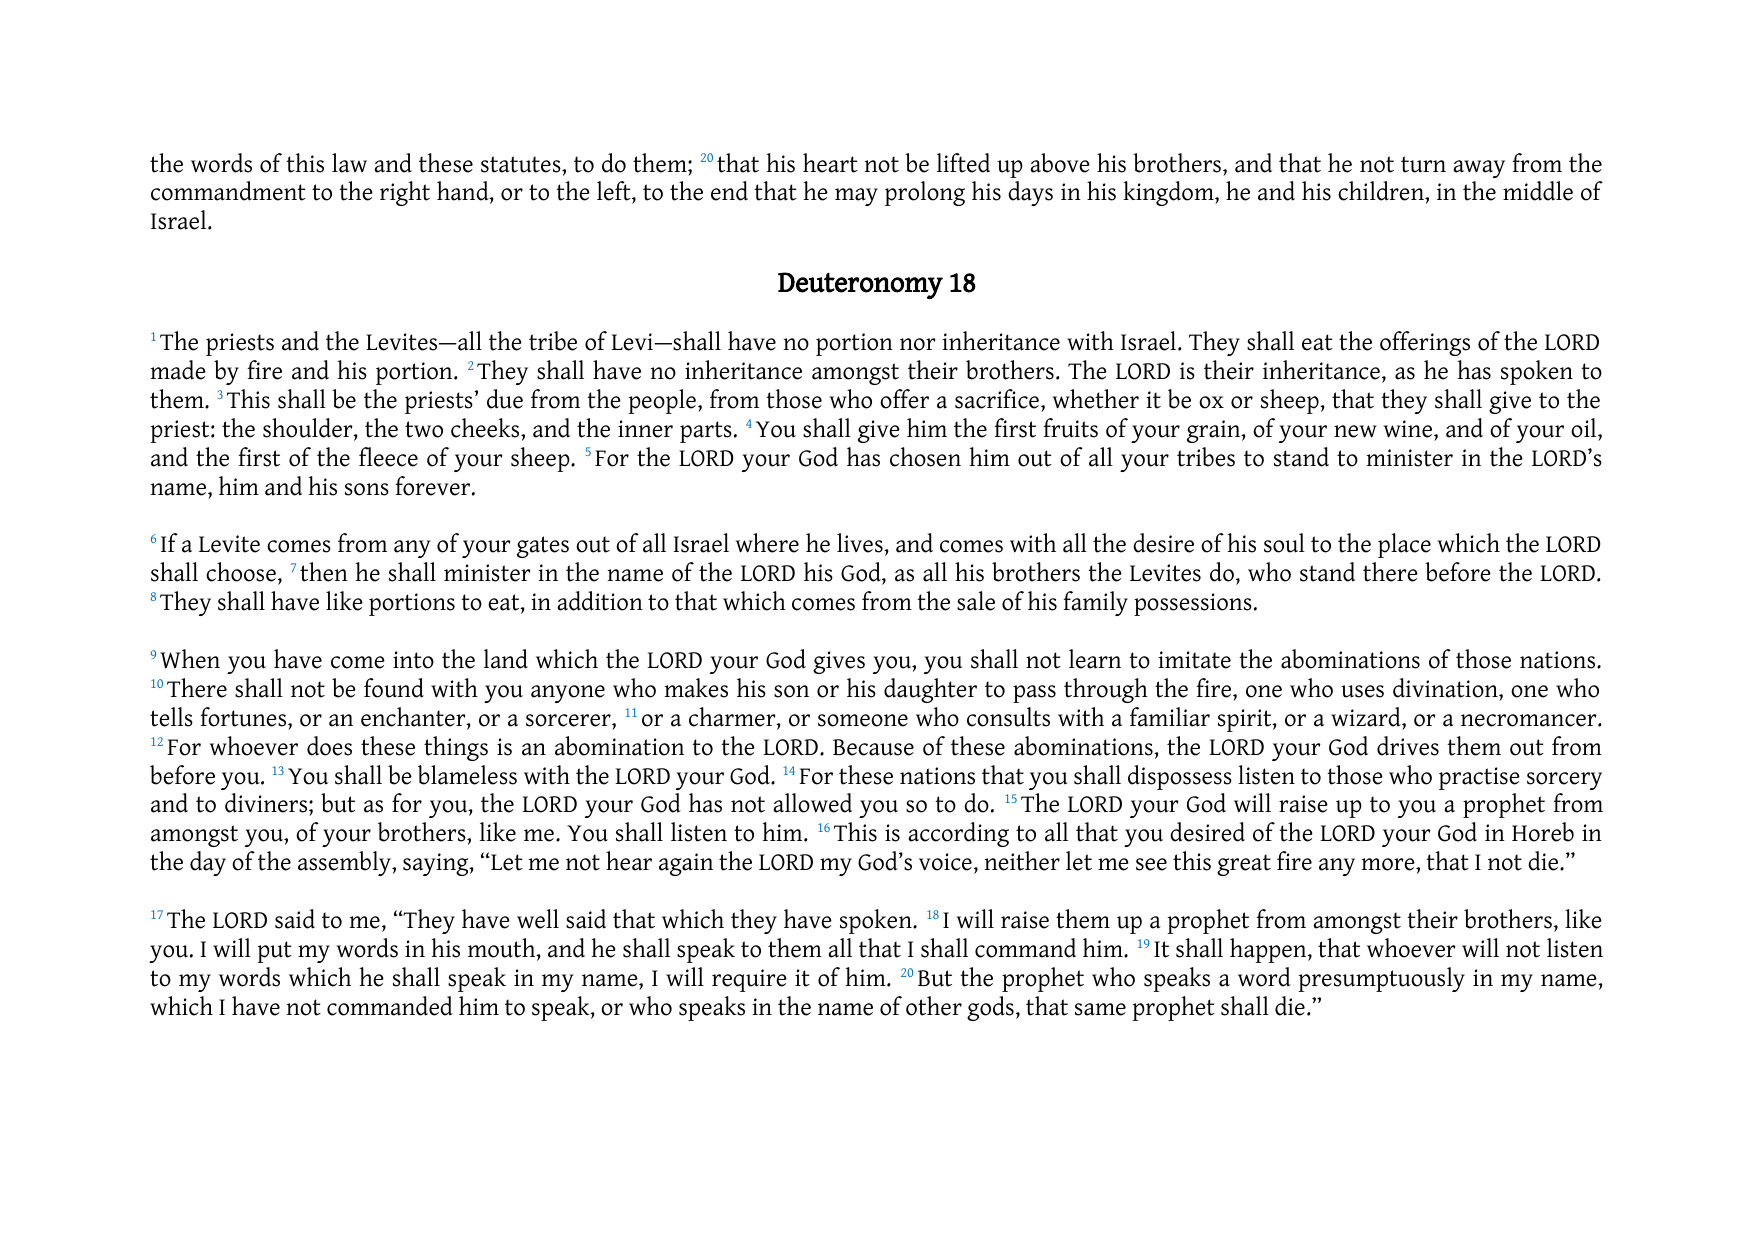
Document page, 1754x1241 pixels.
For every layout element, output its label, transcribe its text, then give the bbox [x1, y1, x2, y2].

text 17 The LORD said to me, “They have well said that which they have spoken. 18 I will raise them up a prophet from amongst their brothers, like you. I will put my words in his mouth, and he shall speak to them all that I shall command him. 19 It shall happen, that whoever will not listen to my words which he shall speak in my name, I will require it of him. 20 But the prophet who speaks a word presumptuously in my name, which I have not commanded him to speak, or who speaks in the name of other gods, that same prophet shall die.” [150, 907, 1604, 1022]
text 1 The priests and the Levites—all the tribe of Levi—shall have no portion nor inheritance with Israel. They shall eat the offerings of the LORD made by fire and his portion. 2 They shall have no inheritance amongst their brothers. The LORD is their inheritance, as he has spoken to them. 3 This shall be the priests’ due from the people, from those who offer a sacrifice, whether it be ox or sheep, that they shall give to the priest: the shoulder, the two cheeks, and the inner parts. 4 You shall give him the first fruits of your grain, of your new wine, and of your oil, and the first of the fleece of your sheep. 5 For the LORD your God has chosen him out of all your tribes to stand to minister in the LORD’s name, him and his sons forever. [150, 329, 1604, 502]
text the words of this law and these statutes, to do them; 20 that his heart not be lifted up above his brothers, and that he not turn away from the commandment to the right hand, or to the left, to the end that he may prolong his days in his kingdom, he and his children, in the middle of Israel. [150, 150, 1604, 237]
text 9 When you have come into the land which the LORD your God gives you, you shall not learn to imitate the abominations of those nations. 10 There shall not be found with you anyone who makes his son or his daughter to pass through the fire, one who uses divination, one who tells fortunes, or an enchanter, or a sorcerer, 11 or a charmer, or someone who consults with a familiar spirit, or a wizard, or a necromancer. 12 For whoever does these things is an abomination to the LORD. Because of these abominations, the LORD your God drives them out from before you. 13 You shall be blameless with the LORD your God. 14 For these nations that you shall dispossess listen to those who practise sorcery and to diviners; but as for you, the LORD your God has not allowed you so to do. 15 The LORD your God will raise up to you a prophet from amongst you, of your brothers, like me. You shall listen to him. 16 This is according to all that you desired of the LORD your God in Horeb in the day of the assembly, saying, “Let me not hear again the LORD my God’s voice, neither let me see this great fire any more, that I not die.” [150, 647, 1604, 877]
text Deuteronomy 18 [150, 266, 1604, 299]
text 6 If a Levite comes from any of your gates out of all Israel where he lives, and comes with all the desire of his soul to the place which the LORD shall choose, 7 then he shall minister in the name of the LORD his God, as all his brothers the Levites do, who stand there before the LORD. 8 They shall have like portions to eat, in addition to that which comes from the sale of his family possessions. [150, 531, 1604, 617]
